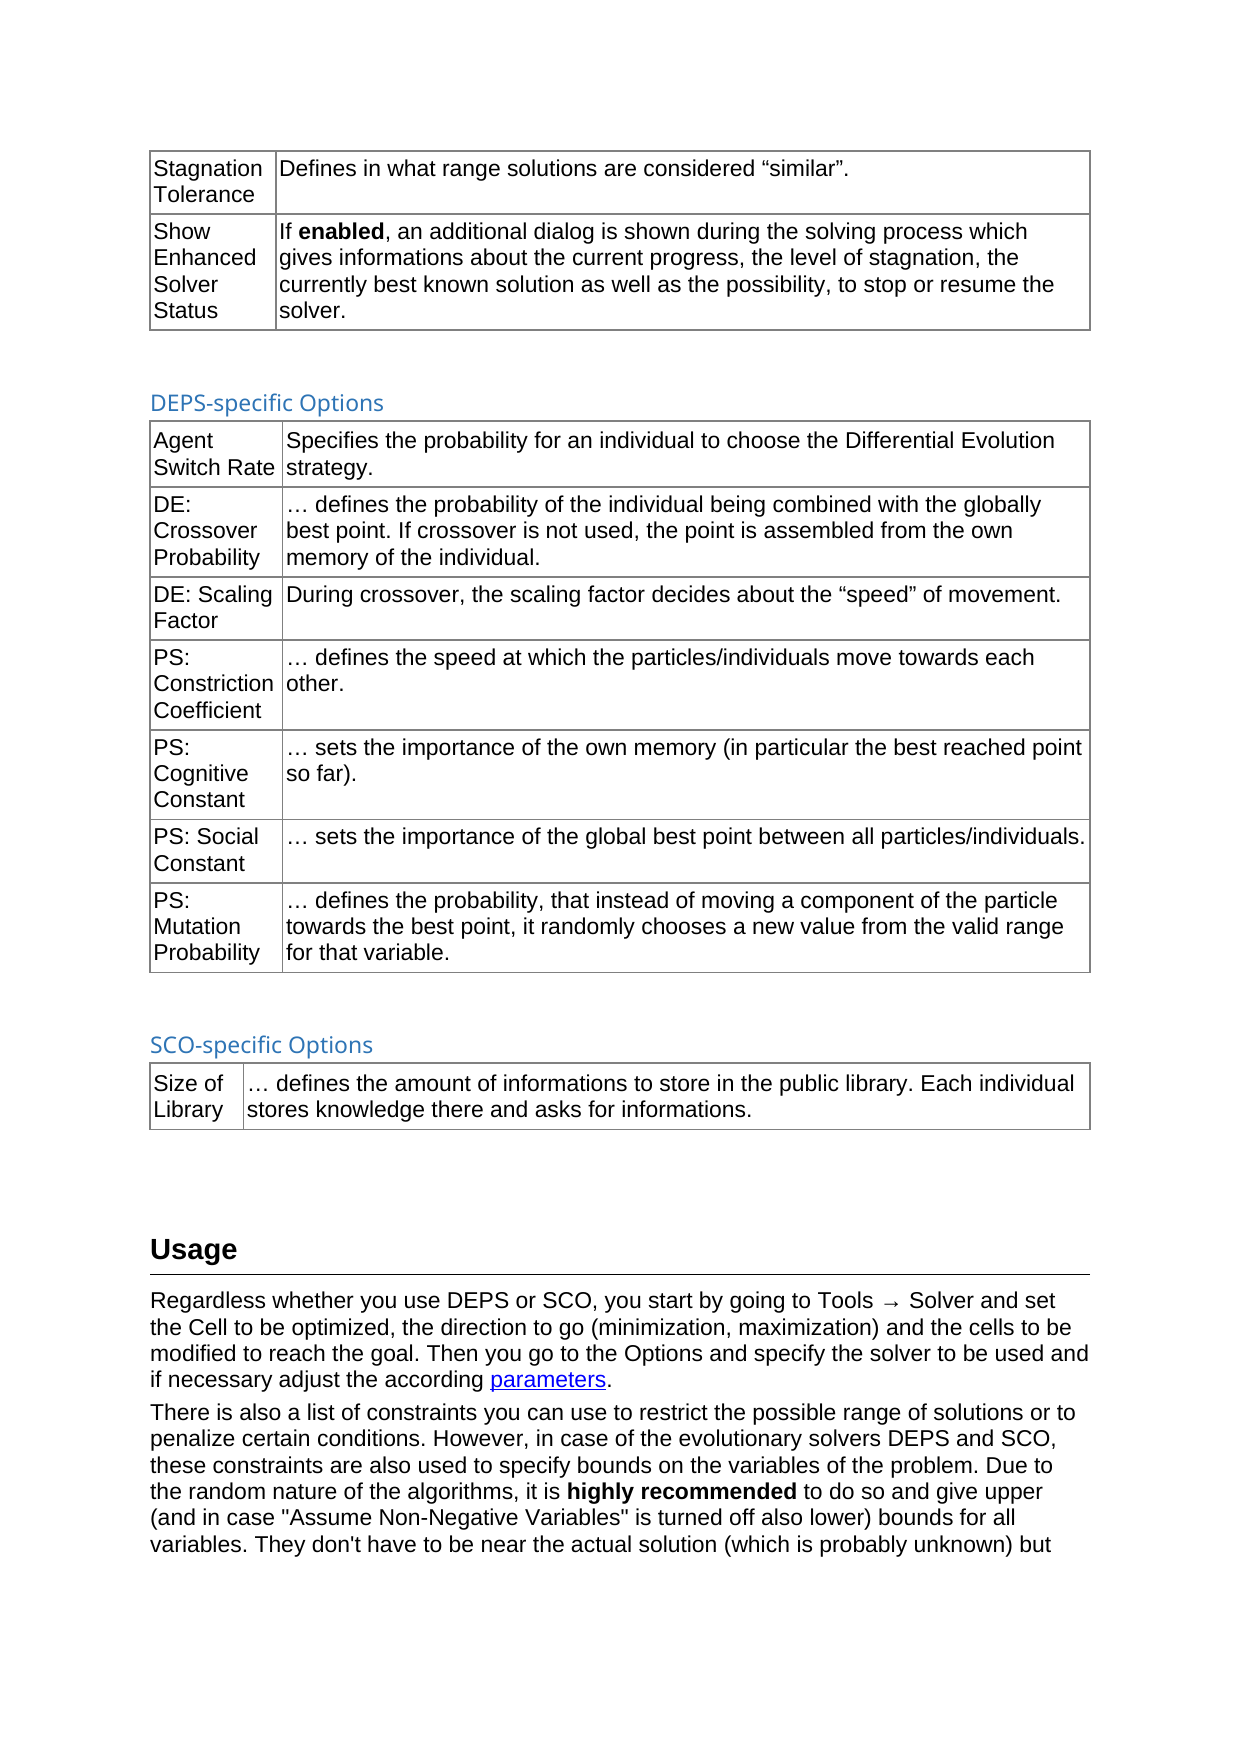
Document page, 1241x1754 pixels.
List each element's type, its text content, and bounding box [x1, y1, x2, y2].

table_cell PS: Constriction Coefficient [151, 641, 282, 729]
table_cell If enabled, an additional dialog is shown during the solving process which gives informations about the current progress, the level of stagnation, the currently best known solution as well as the possibility, to stop or resume the solver. [277, 215, 1089, 329]
table_cell DE: Scaling Factor [151, 578, 282, 639]
text Regardless whether you use DEPS or SCO, you start by going to Tools → Solver and set the Cell to be optimized, the direction to go (minimization, maximization) and the cells to be modified to reach the goal. Then you go to the Options and specify the solver to be used and if necessary adjust the according parameters. [150, 1287, 1090, 1393]
table_header Agent Switch Rate [151, 422, 282, 486]
table_cell PS: Cognitive Constant [151, 731, 282, 819]
table_header … defines the amount of informations to store in the public library. Each individual stores knowledge there and asks for informations. [244, 1064, 1089, 1128]
table_cell … defines the probability of the individual being combined with the globally best point. If crossover is not used, the point is assembled from the own memory of the individual. [283, 488, 1089, 576]
table_cell … defines the probability, that instead of moving a component of the particle towards the best point, it randomly chooses a new value from the valid range for that variable. [283, 884, 1089, 972]
table_cell PS: Social Constant [151, 820, 282, 882]
table_cell DE: Crossover Probability [151, 488, 282, 576]
table_cell Stagnation Tolerance [151, 152, 275, 213]
text There is also a list of constraints you can use to restrict the possible range of solutions or to penalize certain conditions. However, in case of the evolutionary solvers DEPS and SCO, these constraints are also used to specify bounds on the variables of the problem. Due to the random nature of the algorithms, it is highly recommended to do so and give upper (and in case "Assume Non-Negative Variables" is turned off also lower) bounds for all variables. They don't have to be near the actual solution (which is probably unknown) but [150, 1399, 1090, 1557]
table_cell … defines the speed at which the particles/individuals move towards each other. [283, 641, 1089, 729]
table_cell During crossover, the scaling factor decides about the “speed” of movement. [283, 578, 1089, 639]
table_cell … sets the importance of the global best point between all particles/individuals. [283, 820, 1089, 882]
table_cell Defines in what range solutions are considered “similar”. [277, 152, 1089, 213]
table_cell … sets the importance of the own memory (in particular the best reached point so far). [283, 731, 1089, 819]
subtitle DEPS-specific Options [150, 386, 1090, 418]
subtitle Usage [150, 1232, 1090, 1274]
table_cell PS: Mutation Probability [151, 884, 282, 972]
table_header Specifies the probability for an individual to choose the Differential Evolution strategy. [283, 422, 1089, 486]
table_header Size of Library [151, 1064, 243, 1128]
subtitle SCO-specific Options [150, 1029, 1090, 1060]
table_cell Show Enhanced Solver Status [151, 215, 275, 329]
